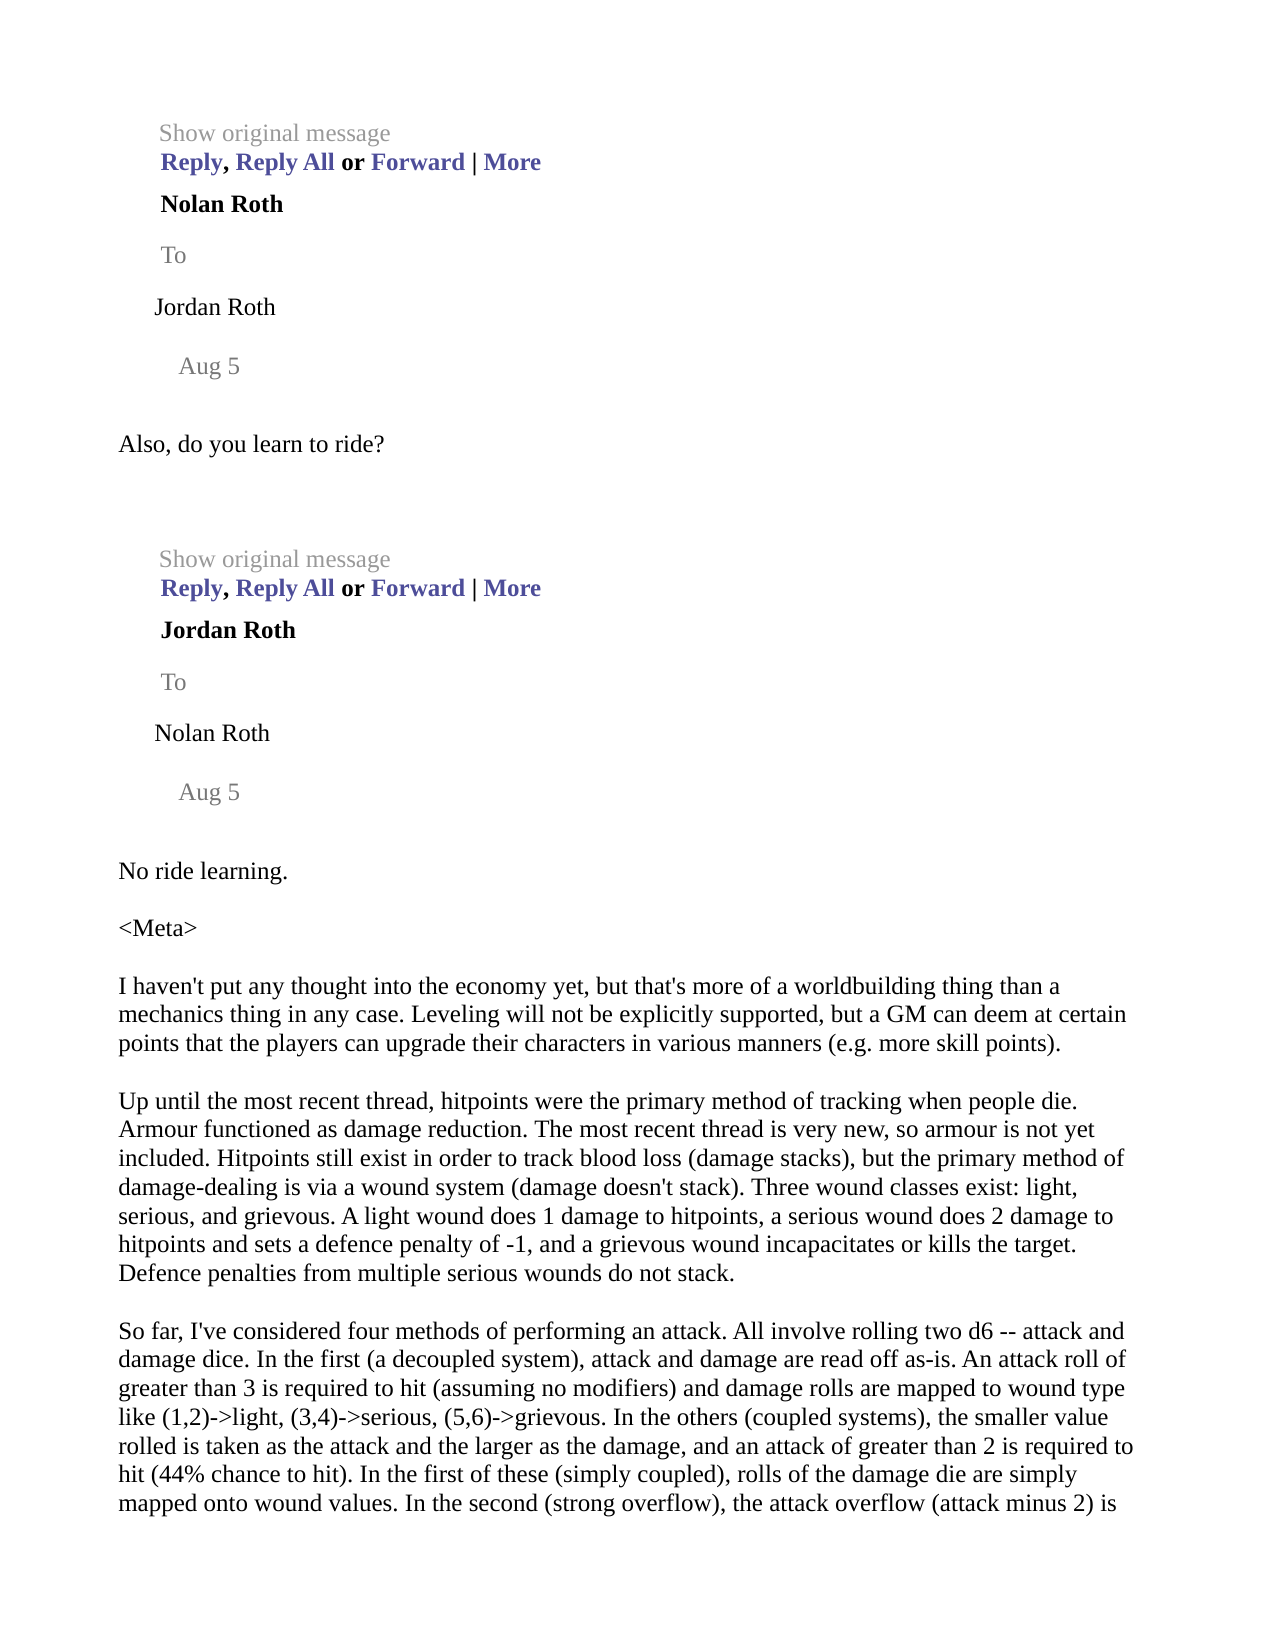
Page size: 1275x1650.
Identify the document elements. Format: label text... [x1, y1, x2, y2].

text Nolan Roth [154, 714, 1005, 747]
text Show original message [152, 118, 1115, 147]
text [27, 189, 52, 218]
text I haven't put any thought into the economy yet, but that's more of a worldbuilding thing than a mechanics thing in any case. Leveling will not be explicitly supported, but a GM can deem at certain points that the players can upgrade their characters in various manners (e.g. more skill points). [118, 971, 1157, 1057]
text No ride learning. [118, 856, 1157, 884]
text Up until the most recent thread, hitpoints were the primary method of tracking when people die. Armour functioned as damage reduction. The most recent thread is very new, so armour is not yet included. Hitpoints still exist in order to track blood loss (damage stacks), but the primary method of damage-dealing is via a wound system (damage doesn't stack). Three wound classes exist: light, serious, and grievous. A light wound does 1 damage to hitpoints, a serious wound does 2 damage to hitpoints and sets a defence penalty of -1, and a grievous wound incapacitates or kills the target. Defence penalties from multiple serious wounds do not stack. [118, 1086, 1157, 1287]
text [27, 615, 52, 644]
text Reply, Reply All or Forward | More [160, 147, 1115, 176]
text Nolan Roth [160, 185, 1115, 218]
text Also, do you learn to ride? [118, 429, 1157, 458]
text <Meta> [118, 913, 1157, 942]
text To [160, 237, 1005, 269]
text Reply, Reply All or Forward | More [160, 573, 1115, 602]
text Jordan Roth [160, 611, 1115, 644]
text Aug 5 [163, 768, 1113, 816]
text Show original message [152, 544, 1115, 573]
text So far, I've considered four methods of performing an attack. All involve rolling two d6 -- attack and damage dice. In the first (a decoupled system), attack and damage are read off as-is. An attack roll of greater than 3 is required to hit (assuming no modifiers) and damage rolls are mapped to wound type like (1,2)->light, (3,4)->serious, (5,6)->grievous. In the others (coupled systems), the smaller value rolled is taken as the attack and the larger as the damage, and an attack of greater than 2 is required to hit (44% chance to hit). In the first of these (simply coupled), rolls of the damage die are simply mapped onto wound values. In the second (strong overflow), the attack overflow (attack minus 2) is [118, 1316, 1157, 1517]
text Aug 5 [163, 342, 1113, 389]
text To [160, 663, 1005, 696]
text Jordan Roth [154, 288, 1005, 321]
